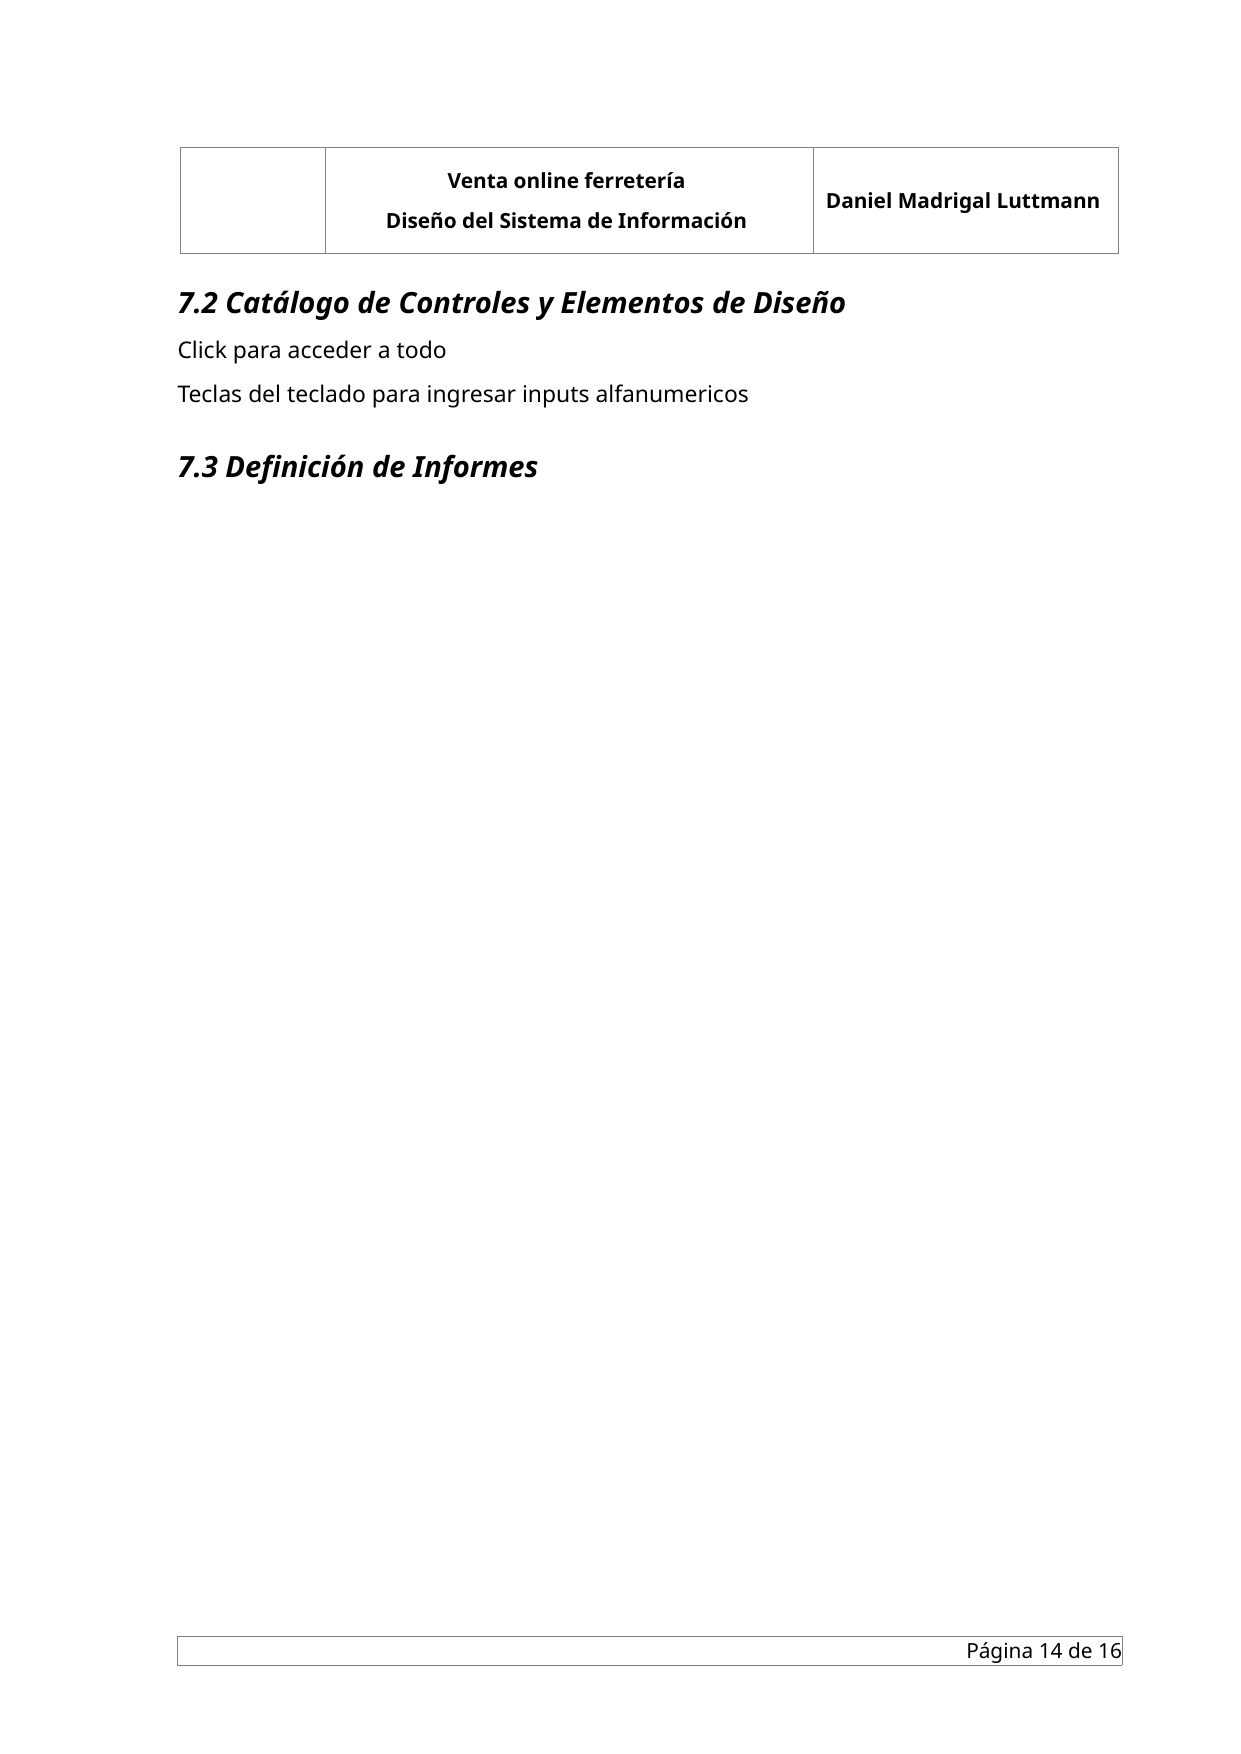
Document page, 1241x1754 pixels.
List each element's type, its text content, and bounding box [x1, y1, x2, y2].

text Click para acceder a todo [177, 334, 1122, 365]
subtitle Definición de Informes [177, 447, 1122, 486]
text Teclas del teclado para ingresar inputs alfanumericos [177, 378, 1122, 409]
subtitle Catálogo de Controles y Elementos de Diseño [177, 282, 1122, 322]
